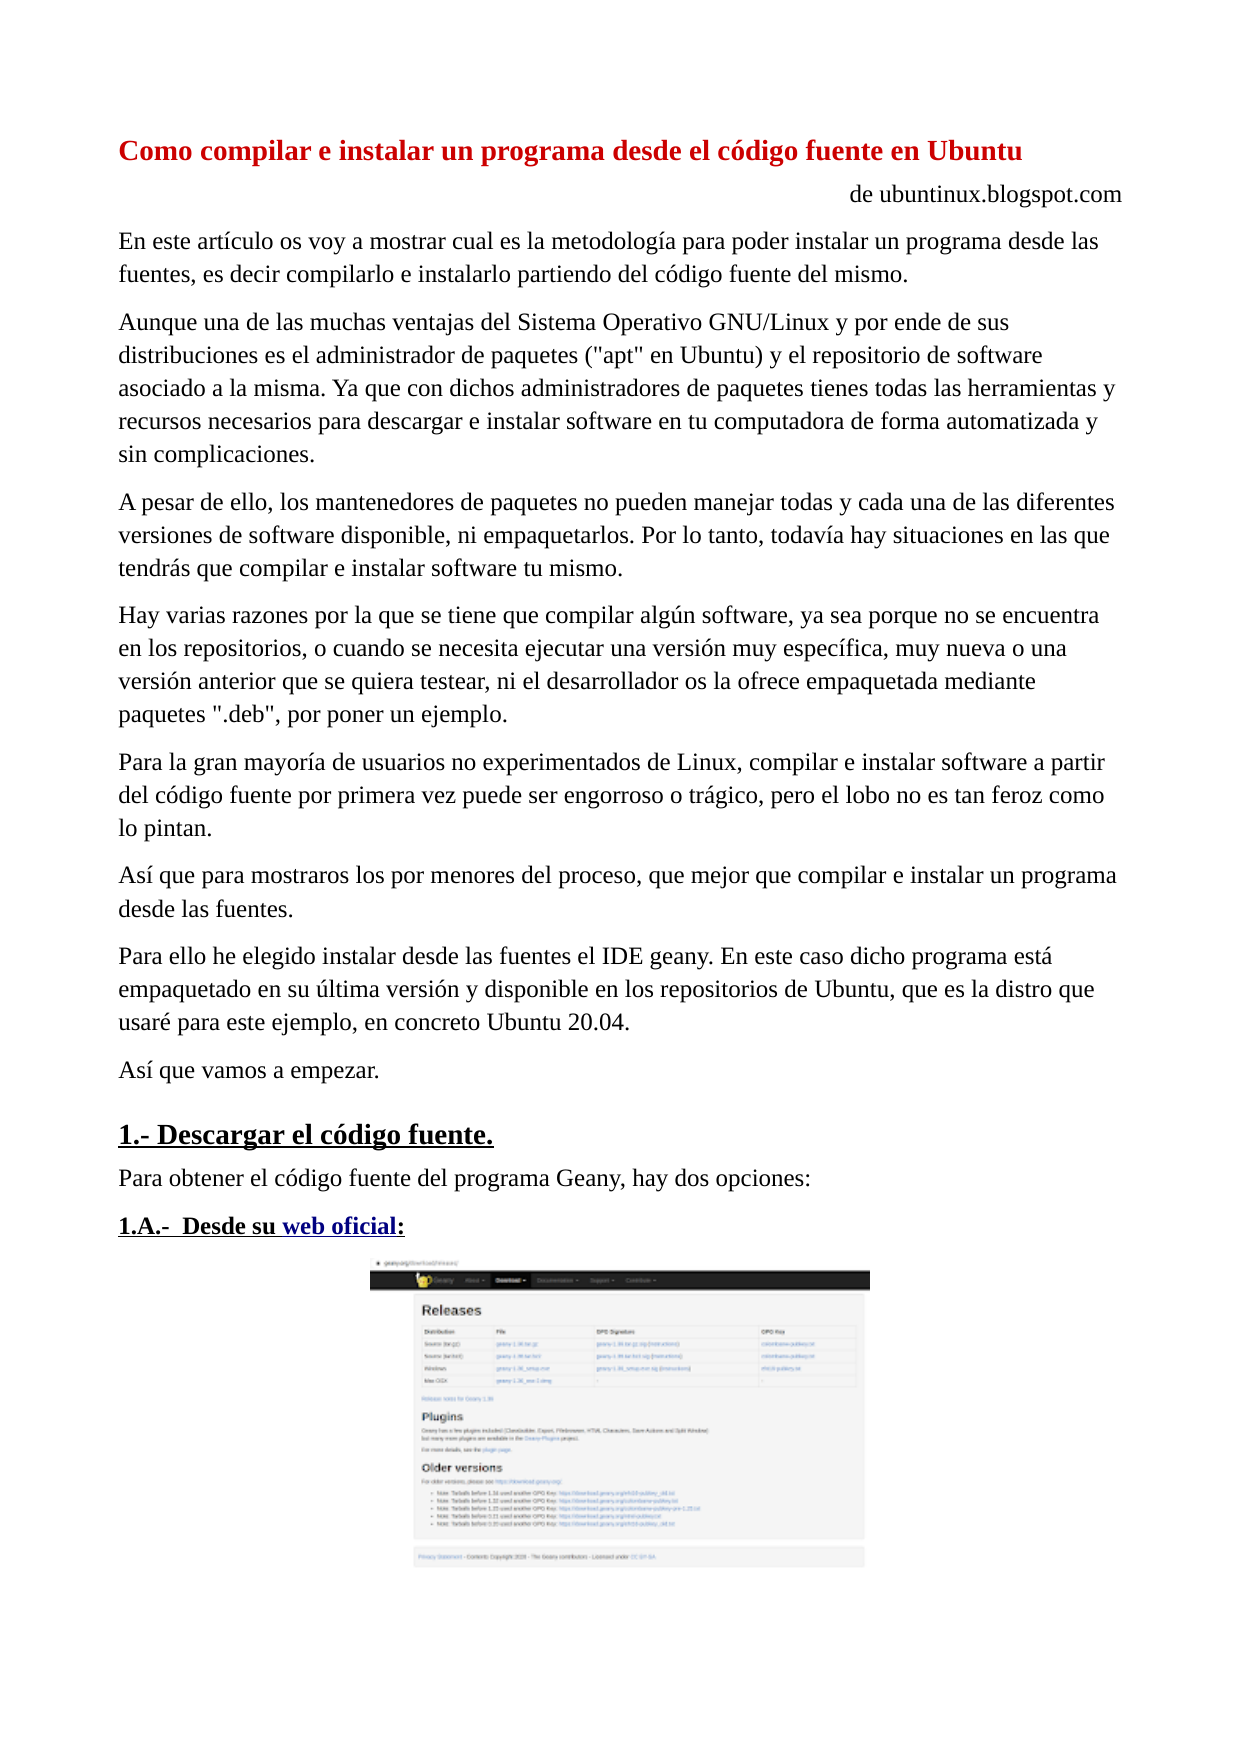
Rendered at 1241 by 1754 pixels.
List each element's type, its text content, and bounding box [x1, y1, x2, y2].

subtitle Como compilar e instalar un programa desde el código fuente en Ubuntu [118, 133, 1122, 166]
text A pesar de ello, los mantenedores de paquetes no pueden manejar todas y cada una de las diferentes versiones de software disponible, ni empaquetarlos. Por lo tanto, todavía hay situaciones en las que tendrás que compilar e instalar software tu mismo. [118, 487, 1122, 581]
text Para la gran mayoría de usuarios no experimentados de Linux, compilar e instalar software a partir del código fuente por primera vez puede ser engorroso o trágico, pero el lobo no es tan feroz como lo pintan. [118, 747, 1122, 842]
picture [370, 1258, 870, 1577]
text Hay varias razones por la que se tiene que compilar algún software, ya sea porque no se encuentra en los repositorios, o cuando se necesita ejecutar una versión muy específica, muy nueva o una versión anterior que se quiera testear, ni el desarrollador os la ofrece empaquetada mediante paquetes ".deb", por poner un ejemplo. [118, 600, 1122, 728]
text Así que para mostraros los por menores del proceso, que mejor que compilar e instalar un programa desde las fuentes. [118, 861, 1122, 922]
text En este artículo os voy a mostrar cual es la metodología para poder instalar un programa desde las fuentes, es decir compilarlo e instalarlo partiendo del código fuente del mismo. [118, 226, 1122, 288]
text de ubuntinux.blogspot.com [118, 179, 1122, 207]
text Para obtener el código fuente del programa Geany, hay dos opciones: [118, 1163, 1122, 1192]
text 1.A.- Desde su web oficial: [118, 1211, 1122, 1239]
text Para ello he elegido instalar desde las fuentes el IDE geany. En este caso dicho programa está empaquetado en su última versión y disponible en los repositorios de Ubuntu, que es la distro que usaré para este ejemplo, en concreto Ubuntu 20.04. [118, 941, 1122, 1036]
text Aunque una de las muchas ventajas del Sistema Operativo GNU/Linux y por ende de sus distribuciones es el administrador de paquetes ("apt" en Ubuntu) y el repositorio de software asociado a la misma. Ya que con dichos administradores de paquetes tienes todas las herramientas y recursos necesarios para descargar e instalar software en tu computadora de forma automatizada y sin complicaciones. [118, 307, 1122, 468]
subtitle 1.- Descargar el código fuente. [118, 1117, 1122, 1151]
text Así que vamos a empezar. [118, 1055, 1122, 1084]
